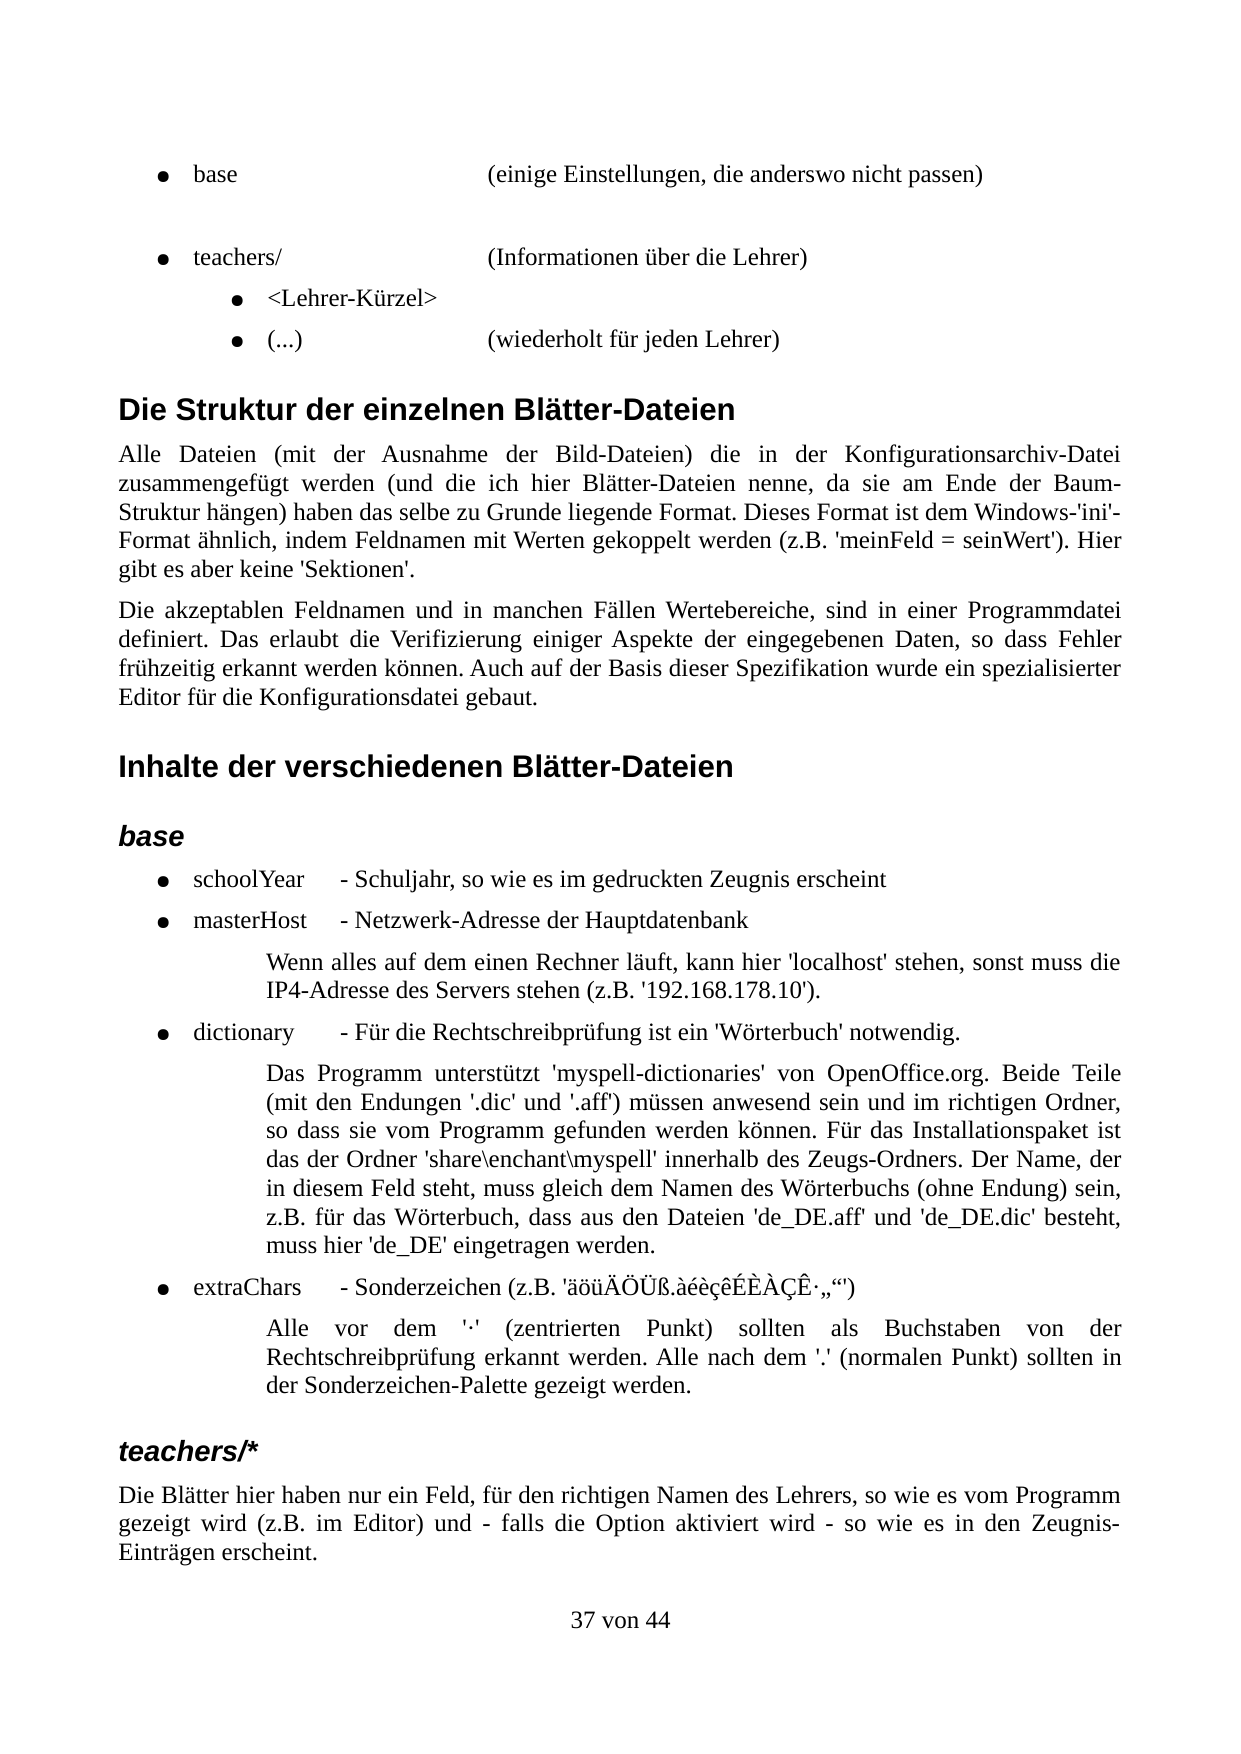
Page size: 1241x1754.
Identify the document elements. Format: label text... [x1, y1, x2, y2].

subtitle base [118, 819, 1122, 852]
text Wenn alles auf dem einen Rechner läuft, kann hier 'localhost' stehen, sonst muss die IP4-Adresse des Servers stehen (z.B. '192.168.178.10'). [266, 947, 1122, 1004]
list teachers/ (Informationen über die Lehrer) [156, 242, 1122, 271]
list base (einige Einstellungen, die anderswo nicht passen) [156, 159, 1122, 188]
text Die akzeptablen Feldnamen und in manchen Fällen Wertebereiche, sind in einer Programmdatei definiert. Das erlaubt die Verifizierung einiger Aspekte der eingegebenen Daten, so dass Fehler frühzeitig erkannt werden können. Auch auf der Basis dieser Spezifikation wurde ein spezialisierter Editor für die Konfigurationsdatei gebaut. [118, 595, 1122, 710]
subtitle Die Struktur der einzelnen Blätter-Dateien [118, 391, 1122, 427]
subtitle teachers/* [118, 1434, 1122, 1468]
text Das Programm unterstützt 'myspell-dictionaries' von OpenOffice.org. Beide Teile (mit den Endungen '.dic' und '.aff') müssen anwesend sein und im richtigen Ordner, so dass sie vom Programm gefunden werden können. Für das Installationspaket ist das der Ordner 'share\enchant\myspell' innerhalb des Zeugs-Ordners. Der Name, der in diesem Feld steht, muss gleich dem Namen des Wörterbuchs (ohne Endung) sein, z.B. für das Wörterbuch, dass aus den Dateien 'de_DE.aff' und 'de_DE.dic' besteht, muss hier 'de_DE' eingetragen werden. [266, 1058, 1122, 1259]
list schoolYear - Schuljahr, so wie es im gedruckten Zeugnis erscheint [156, 864, 1122, 893]
list <Lehrer-Kürzel> [229, 283, 1122, 312]
subtitle Inhalte der verschiedenen Blätter-Dateien [118, 748, 1122, 784]
list (...) (wiederholt für jeden Lehrer) [229, 324, 1122, 353]
list extraChars - Sonderzeichen (z.B. 'äöüÄÖÜß.àéèçêÉÈÀÇÊ·„“') [156, 1272, 1122, 1301]
list dictionary - Für die Rechtschreibprüfung ist ein 'Wörterbuch' notwendig. [156, 1017, 1122, 1046]
text Alle Dateien (mit der Ausnahme der Bild-Dateien) die in der Konfigurationsarchiv-Datei zusammengefügt werden (und die ich hier Blätter-Dateien nenne, da sie am Ende der Baum-Struktur hängen) haben das selbe zu Grunde liegende Format. Dieses Format ist dem Windows-'ini'-Format ähnlich, indem Feldnamen mit Werten gekoppelt werden (z.B. 'meinFeld = seinWert'). Hier gibt es aber keine 'Sektionen'. [118, 439, 1122, 583]
list masterHost - Netzwerk-Adresse der Hauptdatenbank [156, 906, 1122, 934]
text Alle vor dem '·' (zentrierten Punkt) sollten als Buchstaben von der Rechtschreibprüfung erkannt werden. Alle nach dem '.' (normalen Punkt) sollten in der Sonderzeichen-Palette gezeigt werden. [266, 1313, 1122, 1399]
text Die Blätter hier haben nur ein Feld, für den richtigen Namen des Lehrers, so wie es vom Programm gezeigt wird (z.B. im Editor) und - falls die Option aktiviert wird - so wie es in den Zeugnis-Einträgen erscheint. [118, 1480, 1122, 1566]
